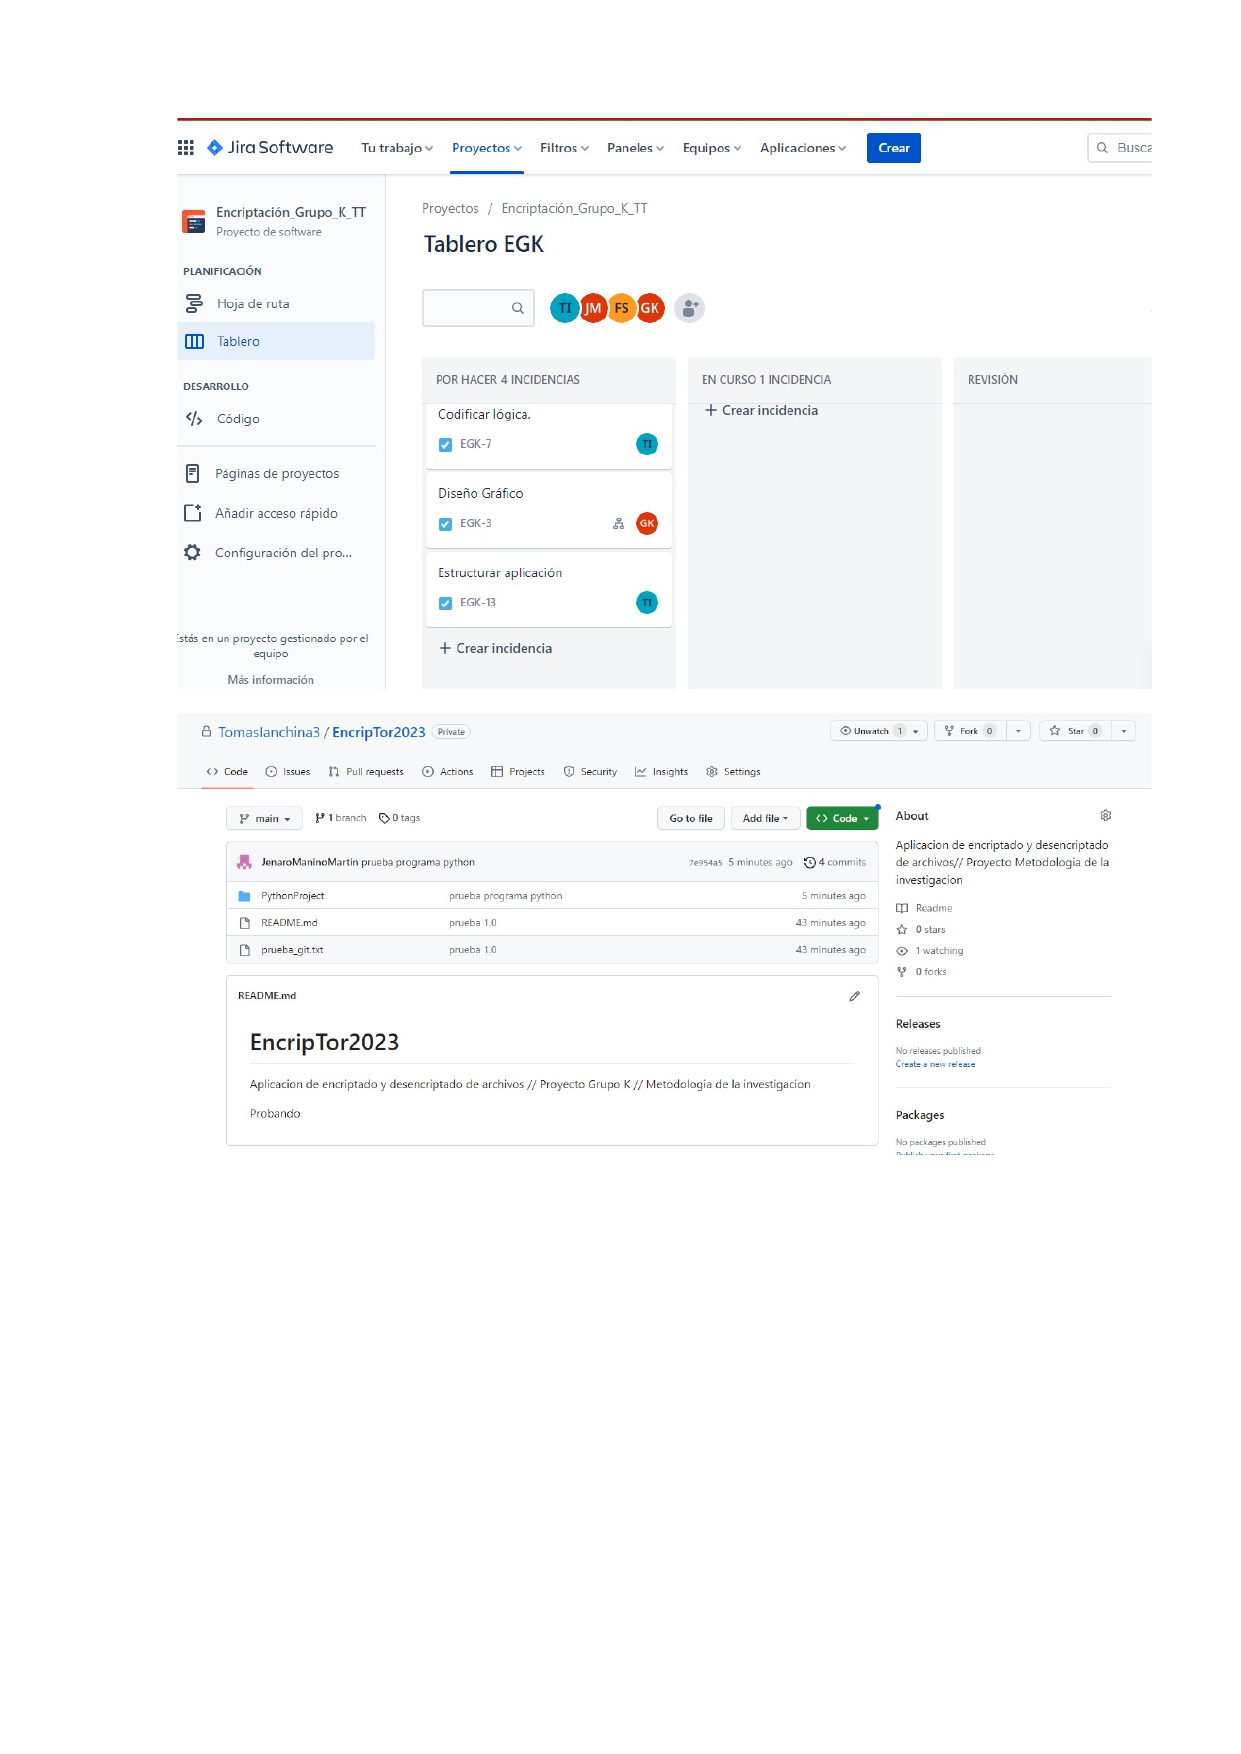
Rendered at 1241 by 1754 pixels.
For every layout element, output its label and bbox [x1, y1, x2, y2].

picture [177, 713, 1152, 1155]
picture [177, 118, 1152, 689]
